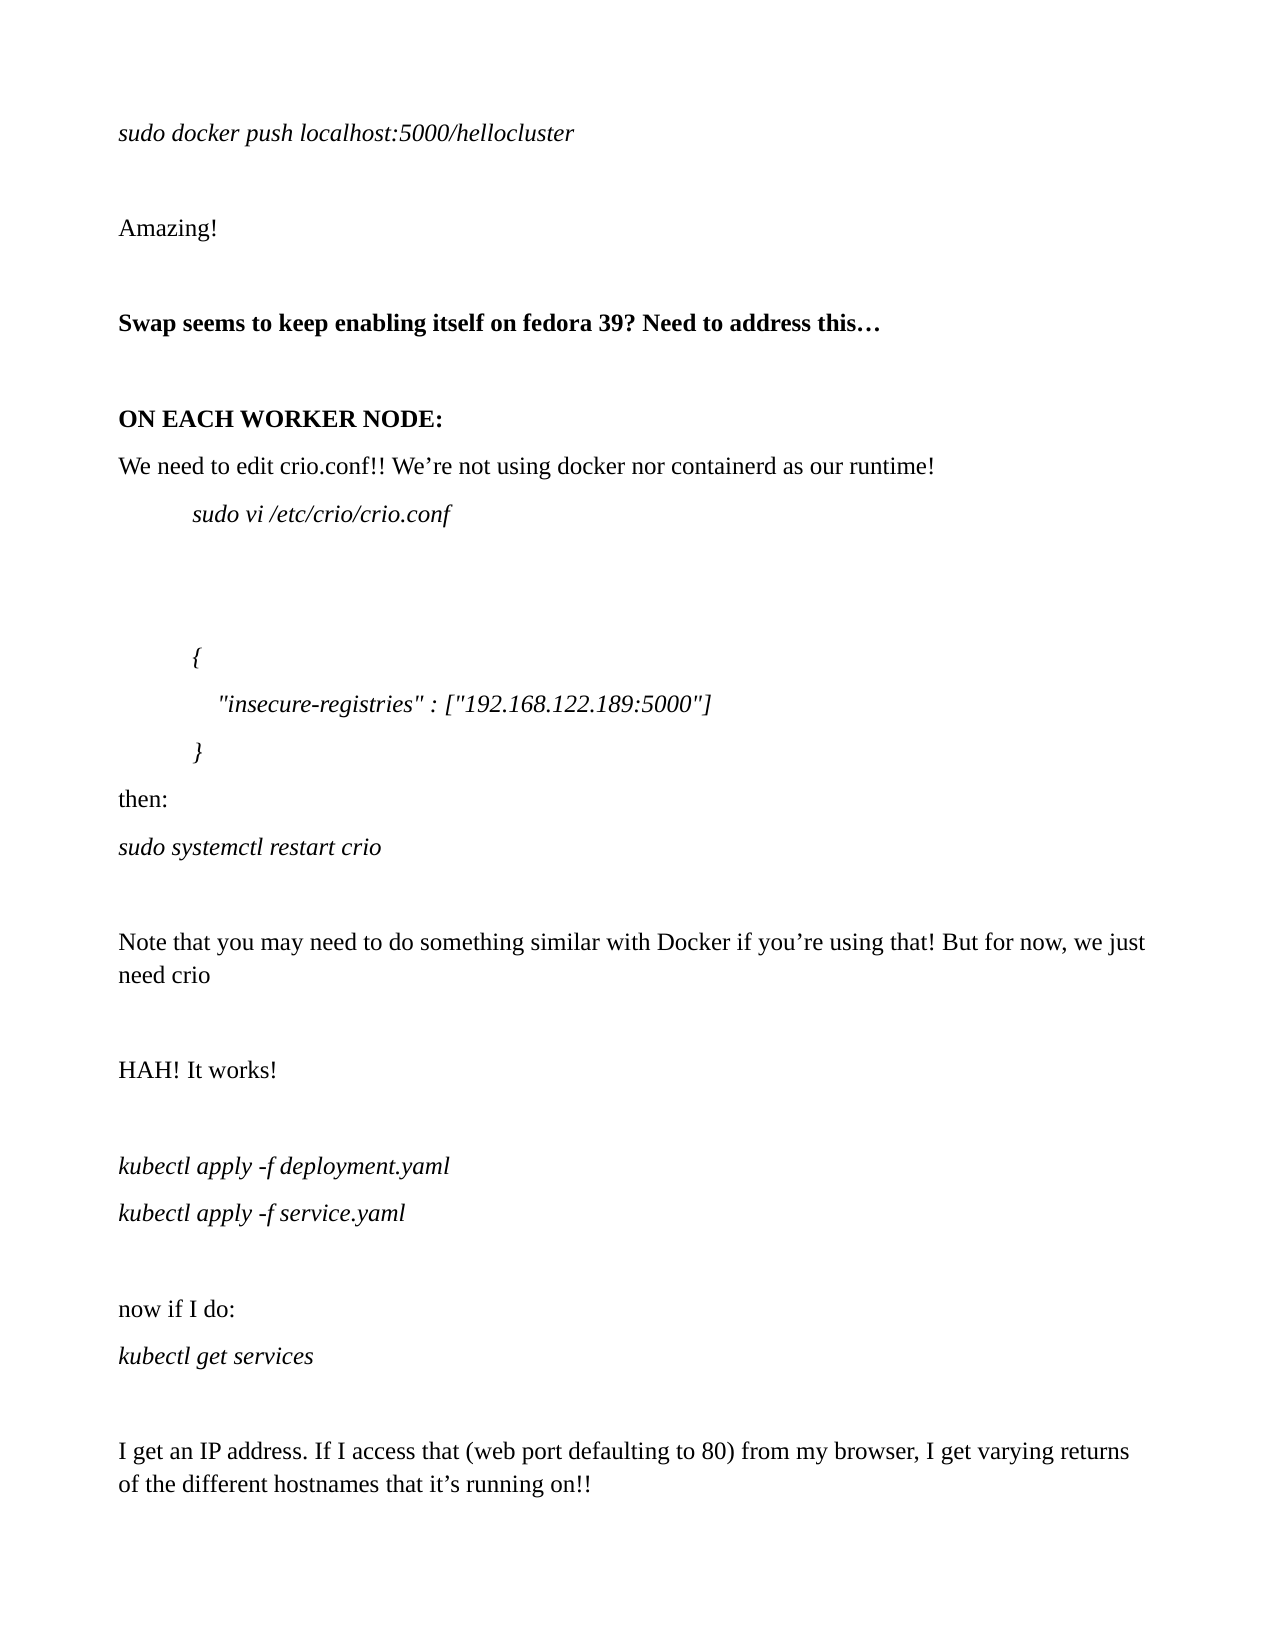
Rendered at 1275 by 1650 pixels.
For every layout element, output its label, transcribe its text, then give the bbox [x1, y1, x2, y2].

text kubectl apply -f service.yaml [118, 1198, 1157, 1227]
text sudo systemctl restart crio [118, 832, 1157, 861]
text Amazing! [118, 213, 1157, 242]
text kubectl apply -f deployment.yaml [118, 1151, 1157, 1179]
text now if I do: [118, 1294, 1157, 1322]
text kubectl get services [118, 1341, 1157, 1370]
text Note that you may need to do something similar with Docker if you’re using that! But for now, we just need crio [118, 927, 1157, 989]
text We need to edit crio.conf!! We’re not using docker nor containerd as our runtime! [118, 451, 1157, 480]
text sudo vi /etc/crio/crio.conf [192, 499, 1157, 528]
text Swap seems to keep enabling itself on fedora 39? Need to address this… [118, 308, 1157, 337]
text "insecure-registries" : ["192.168.122.189:5000"] [192, 689, 1157, 718]
text sudo docker push localhost:5000/hellocluster [118, 118, 1157, 147]
text then: [118, 784, 1157, 813]
text ON EACH WORKER NODE: [118, 404, 1157, 432]
text I get an IP address. If I access that (web port defaulting to 80) from my browser, I get varying returns of the different hostnames that it’s running on!! [118, 1436, 1157, 1498]
text { [192, 642, 1157, 671]
text } [192, 737, 1157, 766]
text HAH! It works! [118, 1056, 1157, 1084]
